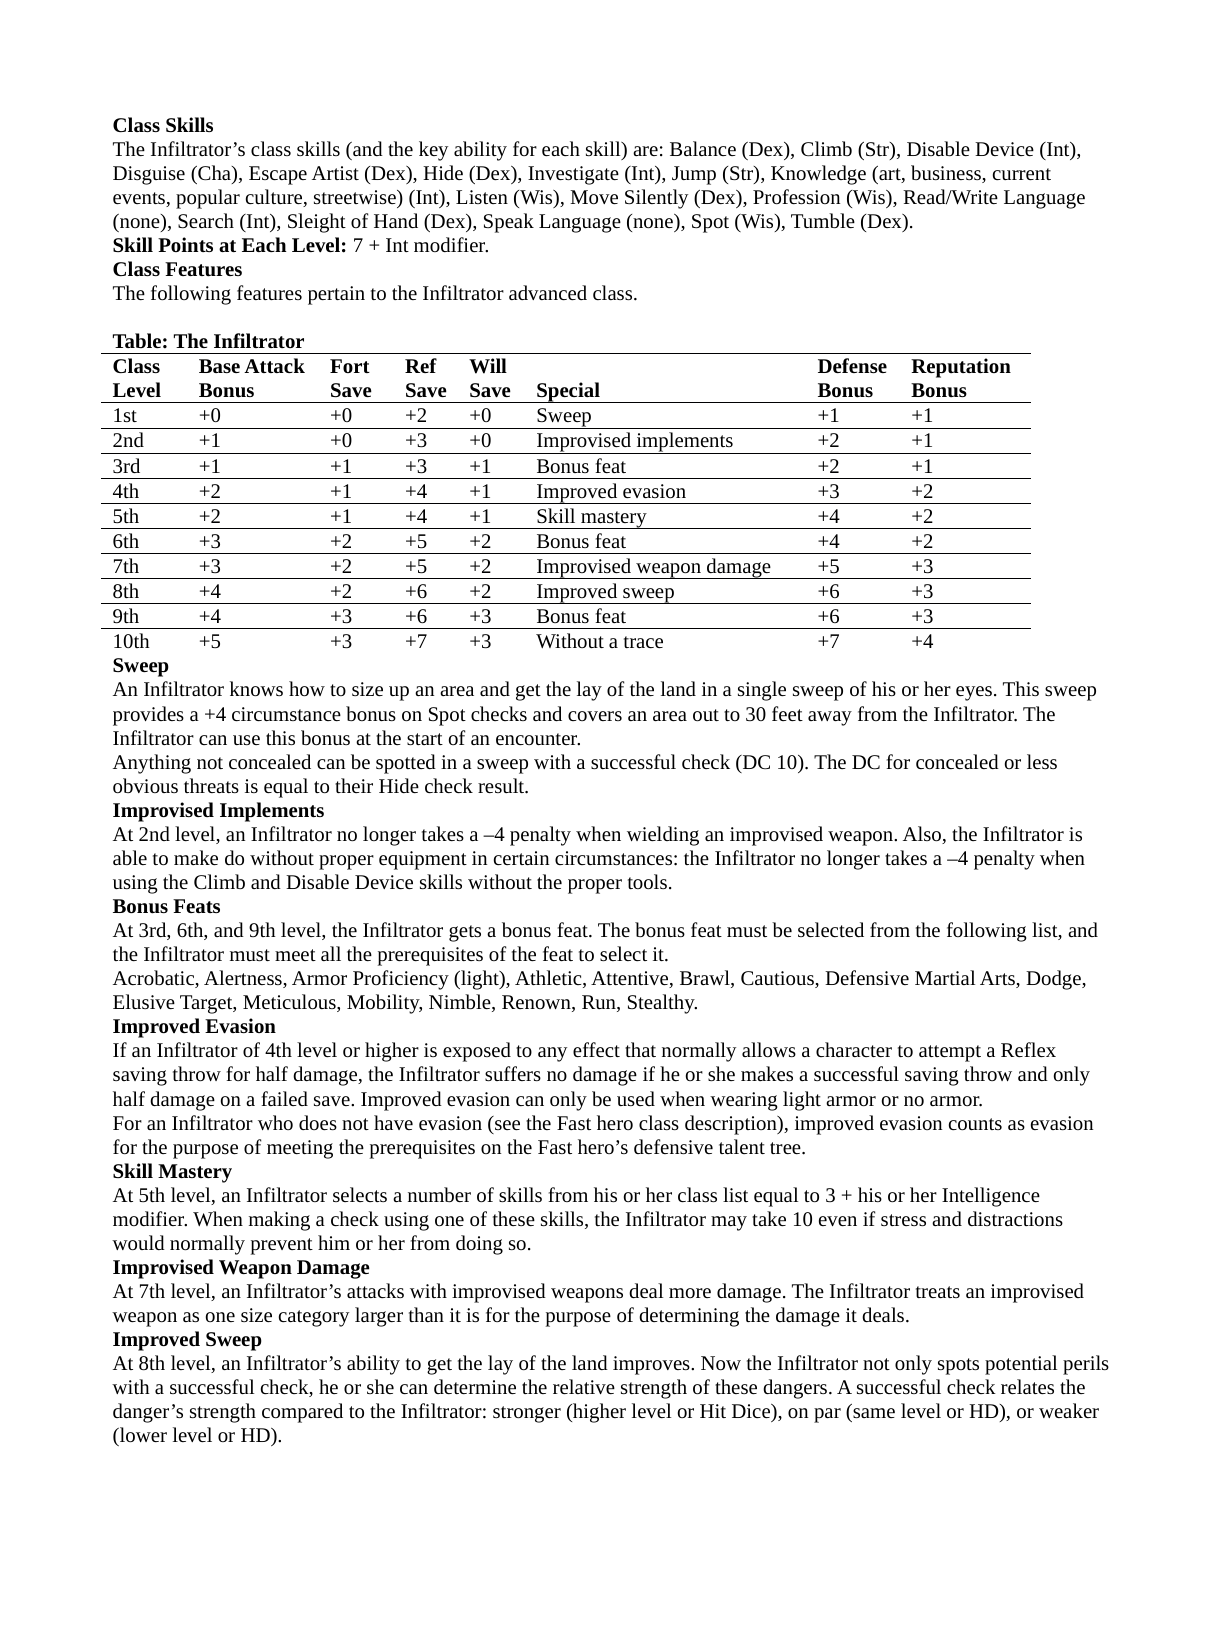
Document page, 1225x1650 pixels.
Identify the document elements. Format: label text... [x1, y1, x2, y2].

table_cell +2 [394, 403, 458, 427]
table_cell 9th [101, 604, 187, 628]
table_cell +3 [900, 554, 1031, 578]
table_cell +5 [188, 629, 319, 653]
table_cell +1 [458, 479, 525, 503]
text The Infiltrator’s class skills (and the key ability for each skill) are: Balance (Dex), Climb (Str), Disable Device (Int), Disguise (Cha), Escape Artist (Dex), Hide (Dex), Investigate (Int), Jump (Str), Knowledge (art, business, current events, popular culture, streetwise) (Int), Listen (Wis), Move Silently (Dex), Profession (Wis), Read/Write Language (none), Search (Int), Sleight of Hand (Dex), Speak Language (none), Spot (Wis), Tumble (Dex). [112, 137, 1112, 233]
table_cell +7 [394, 629, 458, 653]
text At 5th level, an Infiltrator selects a number of skills from his or her class list equal to 3 + his or her Intelligence modifier. When making a check using one of these skills, the Infiltrator may take 10 even if stress and distractions would normally prevent him or her from doing so. [112, 1183, 1112, 1255]
text Skill Points at Each Level: 7 + Int modifier. [112, 233, 1112, 257]
subtitle Bonus Feats [112, 894, 1112, 918]
subtitle Improvised Weapon Damage [112, 1255, 1112, 1279]
table_cell +3 [458, 604, 525, 628]
table_cell +2 [458, 579, 525, 603]
table_cell Special [525, 354, 806, 402]
table_cell Ref Save [394, 354, 458, 402]
table_cell +5 [394, 554, 458, 578]
subtitle Sweep [112, 653, 1112, 677]
table_cell Improvised implements [525, 429, 806, 452]
table_cell +0 [458, 429, 525, 452]
table_cell +7 [806, 629, 900, 653]
table_cell 3rd [101, 454, 187, 478]
table_cell 1st [101, 403, 187, 427]
table_cell +4 [806, 529, 900, 553]
table_cell Without a trace [525, 629, 806, 653]
table_cell +0 [458, 403, 525, 427]
table_cell Improved evasion [525, 479, 806, 503]
subtitle Improved Sweep [112, 1327, 1112, 1351]
table_cell +5 [806, 554, 900, 578]
text At 8th level, an Infiltrator’s ability to get the lay of the land improves. Now the Infiltrator not only spots potential perils with a successful check, he or she can determine the relative strength of these dangers. A successful check relates the danger’s strength compared to the Infiltrator: stronger (higher level or Hit Dice), on par (same level or HD), or weaker (lower level or HD). [112, 1351, 1112, 1447]
text Acrobatic, Alertness, Armor Proficiency (light), Athletic, Attentive, Brawl, Cautious, Defensive Martial Arts, Dodge, Elusive Target, Meticulous, Mobility, Nimble, Renown, Run, Stealthy. [112, 966, 1112, 1014]
table_cell +2 [806, 429, 900, 452]
table_cell +3 [806, 479, 900, 503]
table_cell +6 [394, 604, 458, 628]
table_cell +1 [319, 504, 394, 528]
table_cell +1 [188, 429, 319, 452]
subtitle Class Skills [112, 112, 1112, 137]
table_cell Bonus feat [525, 604, 806, 628]
table_cell +4 [394, 504, 458, 528]
table_cell +1 [319, 454, 394, 478]
table_cell +0 [188, 403, 319, 427]
table_cell +4 [188, 604, 319, 628]
text An Infiltrator knows how to size up an area and get the lay of the land in a single sweep of his or her eyes. This sweep provides a +4 circumstance bonus on Spot checks and covers an area out to 30 feet away from the Infiltrator. The Infiltrator can use this bonus at the start of an encounter. [112, 677, 1112, 749]
table_cell +3 [458, 629, 525, 653]
table_cell +3 [188, 554, 319, 578]
table_cell Bonus feat [525, 529, 806, 553]
table_cell +6 [806, 579, 900, 603]
table_cell +3 [900, 604, 1031, 628]
table_cell +0 [319, 403, 394, 427]
table_cell 8th [101, 579, 187, 603]
table_cell +3 [394, 454, 458, 478]
table_cell 10th [101, 629, 187, 653]
table_cell Fort Save [319, 354, 394, 402]
table_cell 2nd [101, 429, 187, 452]
table_cell Class Level [101, 354, 187, 402]
table_cell +2 [806, 454, 900, 478]
text The following features pertain to the Infiltrator advanced class. [112, 281, 1112, 305]
subtitle Skill Mastery [112, 1159, 1112, 1183]
table_cell +3 [394, 429, 458, 452]
table_cell +2 [188, 479, 319, 503]
table_cell Skill mastery [525, 504, 806, 528]
table_cell 7th [101, 554, 187, 578]
table_cell +1 [900, 429, 1031, 452]
table_cell 5th [101, 504, 187, 528]
table_cell Sweep [525, 403, 806, 427]
table_cell +3 [188, 529, 319, 553]
table_cell +4 [188, 579, 319, 603]
table_cell Will Save [458, 354, 525, 402]
table_cell Bonus feat [525, 454, 806, 478]
table_cell +1 [458, 504, 525, 528]
table_cell +2 [900, 479, 1031, 503]
table_cell +1 [900, 454, 1031, 478]
table_cell +1 [900, 403, 1031, 427]
text At 2nd level, an Infiltrator no longer takes a –4 penalty when wielding an improvised weapon. Also, the Infiltrator is able to make do without proper equipment in certain circumstances: the Infiltrator no longer takes a –4 penalty when using the Climb and Disable Device skills without the proper tools. [112, 822, 1112, 894]
table_header Table: The Infiltrator [101, 329, 1031, 353]
table_cell +6 [806, 604, 900, 628]
table_cell +2 [458, 554, 525, 578]
table_cell Reputation Bonus [900, 354, 1031, 402]
table_cell +6 [394, 579, 458, 603]
subtitle Improved Evasion [112, 1014, 1112, 1038]
table_cell +1 [806, 403, 900, 427]
table_cell +1 [188, 454, 319, 478]
table_cell +2 [188, 504, 319, 528]
table_cell Improved sweep [525, 579, 806, 603]
text For an Infiltrator who does not have evasion (see the Fast hero class description), improved evasion counts as evasion for the purpose of meeting the prerequisites on the Fast hero’s defensive talent tree. [112, 1111, 1112, 1159]
table_cell +3 [319, 604, 394, 628]
table_cell +2 [900, 529, 1031, 553]
text At 7th level, an Infiltrator’s attacks with improvised weapons deal more damage. The Infiltrator treats an improvised weapon as one size category larger than it is for the purpose of determining the damage it deals. [112, 1279, 1112, 1327]
text If an Infiltrator of 4th level or higher is exposed to any effect that normally allows a character to attempt a Reflex saving throw for half damage, the Infiltrator suffers no damage if he or she makes a successful saving throw and only half damage on a failed save. Improved evasion can only be used when wearing light armor or no armor. [112, 1038, 1112, 1111]
table_cell 4th [101, 479, 187, 503]
table_cell +5 [394, 529, 458, 553]
subtitle Improvised Implements [112, 798, 1112, 822]
table_cell +2 [458, 529, 525, 553]
table_cell Base Attack Bonus [188, 354, 319, 402]
table_cell +4 [394, 479, 458, 503]
table_cell Improvised weapon damage [525, 554, 806, 578]
text Anything not concealed can be spotted in a sweep with a successful check (DC 10). The DC for concealed or less obvious threats is equal to their Hide check result. [112, 749, 1112, 798]
table_cell +1 [458, 454, 525, 478]
subtitle Class Features [112, 257, 1112, 281]
table_cell Defense Bonus [806, 354, 900, 402]
table_cell +3 [319, 629, 394, 653]
table_cell +2 [319, 579, 394, 603]
table_cell +4 [806, 504, 900, 528]
table_cell +1 [319, 479, 394, 503]
text At 3rd, 6th, and 9th level, the Infiltrator gets a bonus feat. The bonus feat must be selected from the following list, and the Infiltrator must meet all the prerequisites of the feat to select it. [112, 918, 1112, 966]
table_cell +2 [319, 529, 394, 553]
table_cell +2 [319, 554, 394, 578]
table_cell +2 [900, 504, 1031, 528]
table_cell +4 [900, 629, 1031, 653]
table_cell 6th [101, 529, 187, 553]
table_cell +0 [319, 429, 394, 452]
table_cell +3 [900, 579, 1031, 603]
